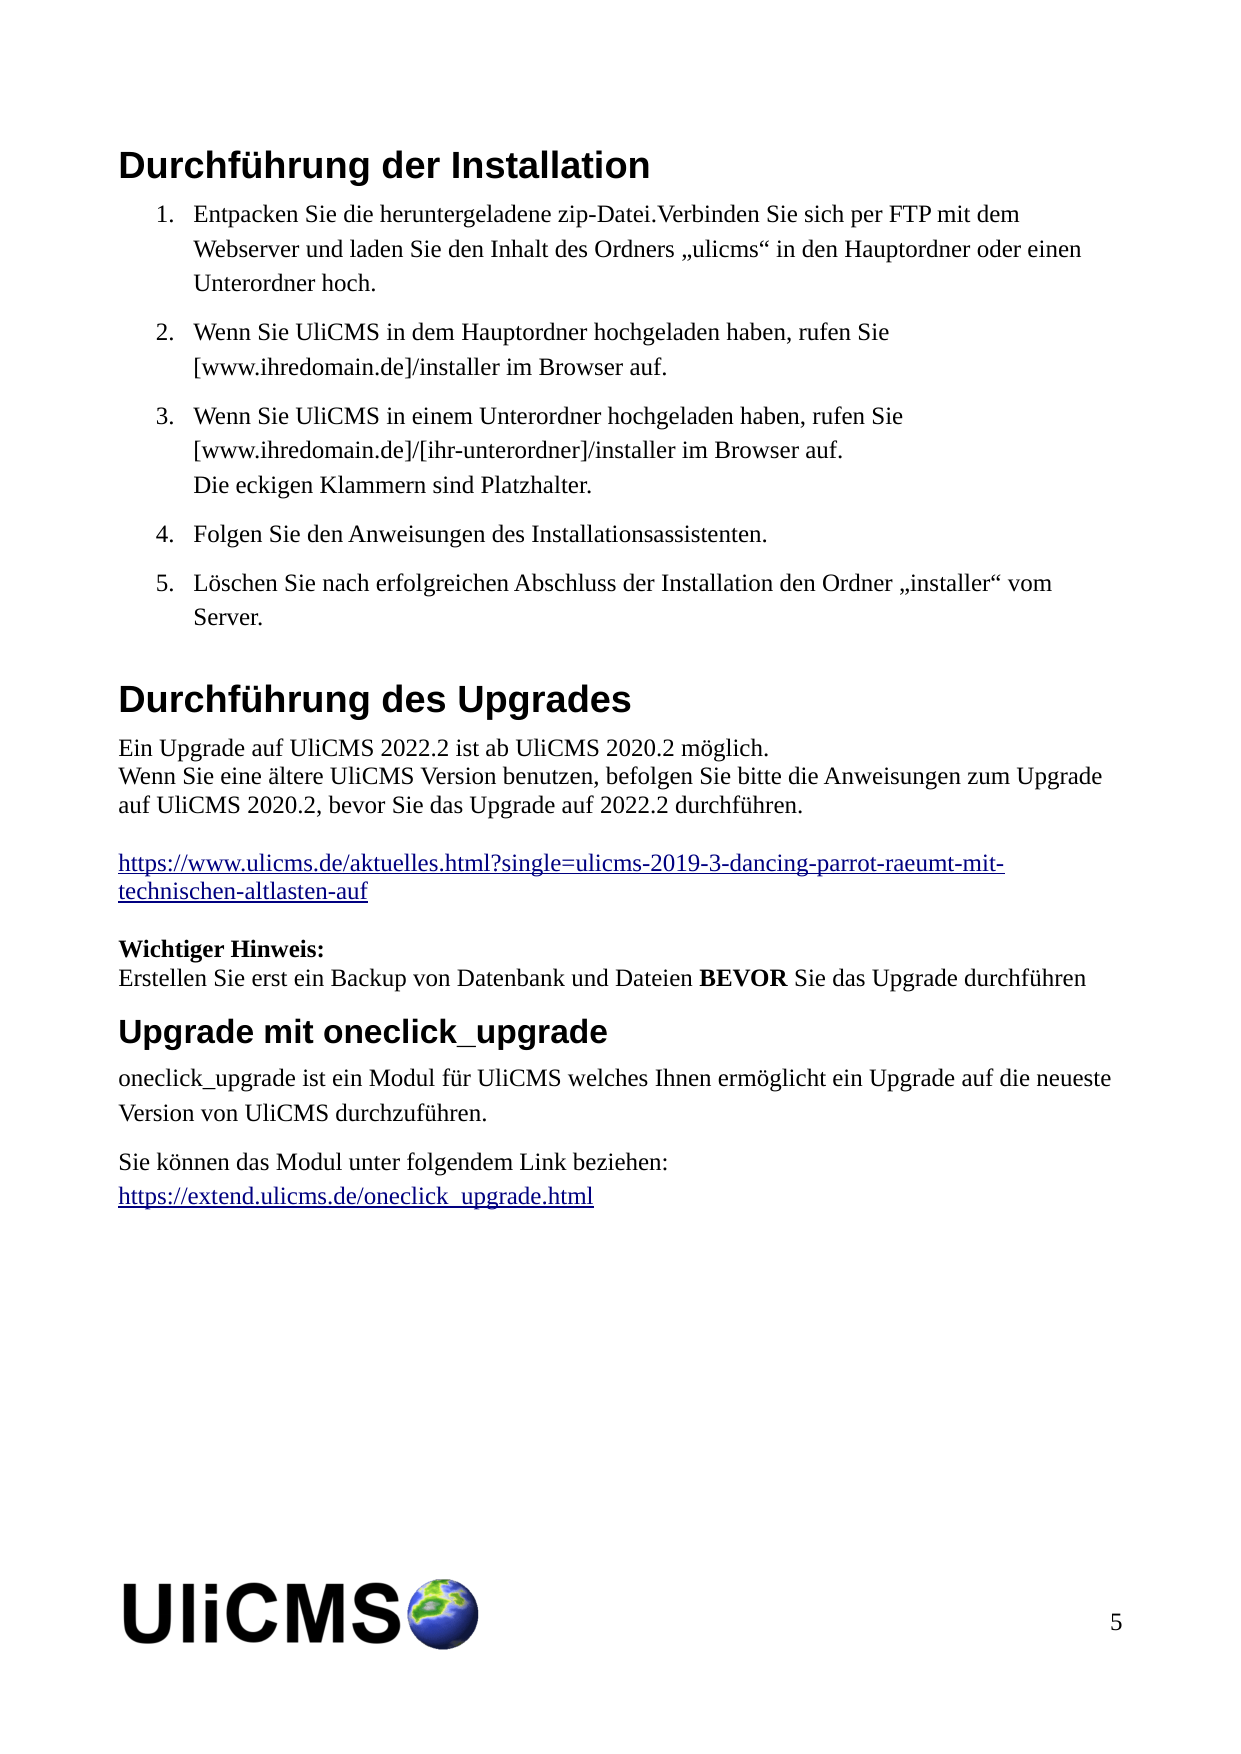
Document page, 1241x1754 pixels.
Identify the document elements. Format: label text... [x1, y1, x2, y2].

list Wenn Sie UliCMS in dem Hauptordner hochgeladen haben, rufen Sie [www.ihredomain.de]/installer im Browser auf. [156, 317, 1122, 381]
list Folgen Sie den Anweisungen des Installationsassistenten. [156, 519, 1122, 548]
subtitle Durchführung der Installation [118, 143, 1122, 187]
subtitle Upgrade mit oneclick_upgrade [118, 1012, 1122, 1051]
text oneclick_upgrade ist ein Modul für UliCMS welches Ihnen ermöglicht ein Upgrade auf die neueste Version von UliCMS durchzuführen. [118, 1063, 1122, 1127]
list Löschen Sie nach erfolgreichen Abschluss der Installation den Ordner „installer“ vom Server. [156, 568, 1122, 631]
text Erstellen Sie erst ein Backup von Datenbank und Dateien BEVOR Sie das Upgrade durchführen [118, 963, 1122, 991]
subtitle Durchführung des Upgrades [118, 676, 1122, 720]
list Wenn Sie UliCMS in einem Unterordner hochgeladen haben, rufen Sie [www.ihredomain.de]/[ihr-unterordner]/installer im Browser auf. Die eckigen Klammern sind Platzhalter. [156, 401, 1122, 498]
text Sie können das Modul unter folgendem Link beziehen: https://extend.ulicms.de/oneclick_upgrade.html [118, 1147, 1122, 1210]
list Entpacken Sie die heruntergeladene zip-Datei.Verbinden Sie sich per FTP mit dem Webserver und laden Sie den Inhalt des Ordners „ulicms“ in den Hauptordner oder einen Unterordner hoch. [156, 199, 1122, 297]
text Wichtiger Hinweis: [118, 934, 1122, 963]
picture [118, 1578, 479, 1652]
text Ein Upgrade auf UliCMS 2022.2 ist ab UliCMS 2020.2 möglich. Wenn Sie eine ältere UliCMS Version benutzen, befolgen Sie bitte die Anweisungen zum Upgrade auf UliCMS 2020.2, bevor Sie das Upgrade auf 2022.2 durchführen. [118, 733, 1122, 819]
text https://www.ulicms.de/aktuelles.html?single=ulicms-2019-3-dancing-parrot-raeumt-mit-technischen-altlasten-auf [118, 848, 1122, 905]
